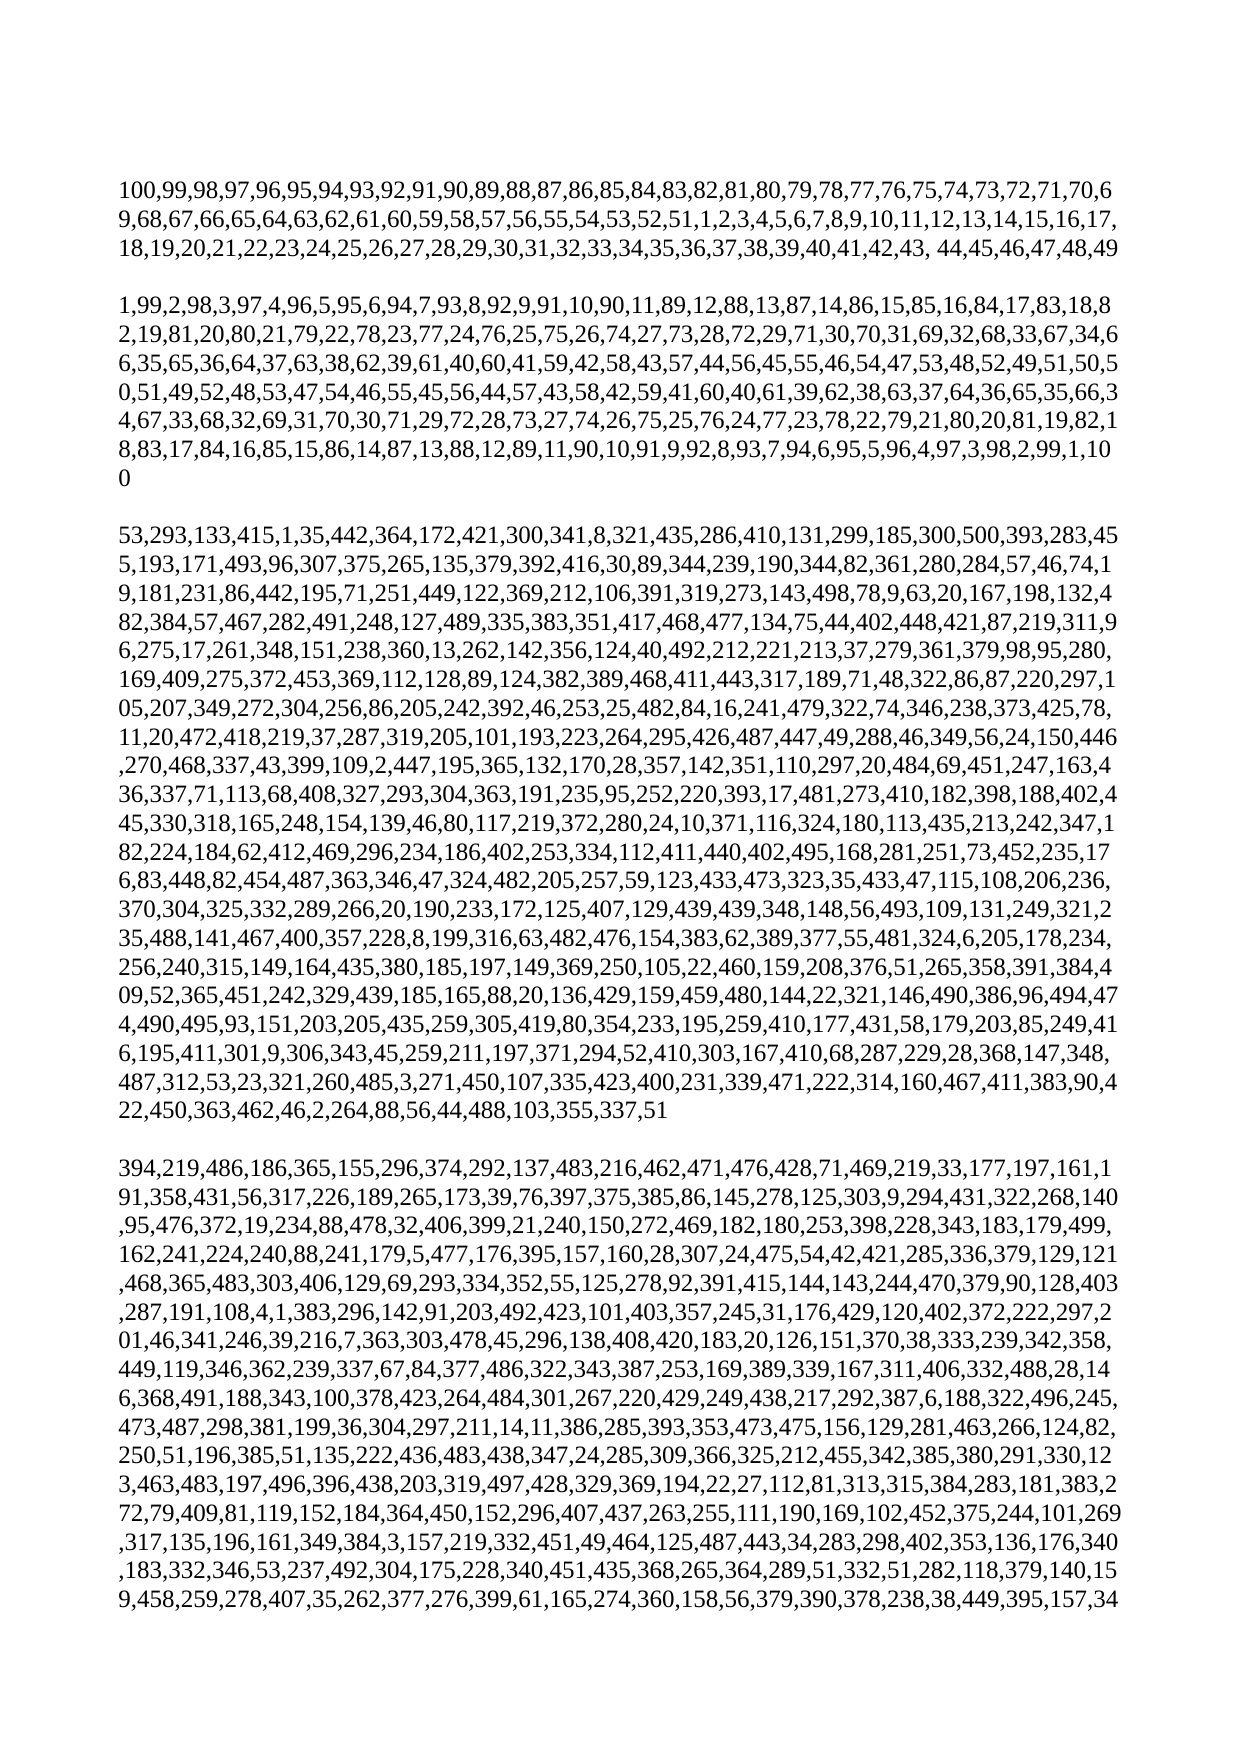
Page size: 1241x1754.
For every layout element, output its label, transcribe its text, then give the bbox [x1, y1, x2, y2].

text 53,293,133,415,1,35,442,364,172,421,300,341,8,321,435,286,410,131,299,185,300,500,393,283,455,193,171,493,96,307,375,265,135,379,392,416,30,89,344,239,190,344,82,361,280,284,57,46,74,19,181,231,86,442,195,71,251,449,122,369,212,106,391,319,273,143,498,78,9,63,20,167,198,132,482,384,57,467,282,491,248,127,489,335,383,351,417,468,477,134,75,44,402,448,421,87,219,311,96,275,17,261,348,151,238,360,13,262,142,356,124,40,492,212,221,213,37,279,361,379,98,95,280,169,409,275,372,453,369,112,128,89,124,382,389,468,411,443,317,189,71,48,322,86,87,220,297,105,207,349,272,304,256,86,205,242,392,46,253,25,482,84,16,241,479,322,74,346,238,373,425,78,11,20,472,418,219,37,287,319,205,101,193,223,264,295,426,487,447,49,288,46,349,56,24,150,446,270,468,337,43,399,109,2,447,195,365,132,170,28,357,142,351,110,297,20,484,69,451,247,163,436,337,71,113,68,408,327,293,304,363,191,235,95,252,220,393,17,481,273,410,182,398,188,402,445,330,318,165,248,154,139,46,80,117,219,372,280,24,10,371,116,324,180,113,435,213,242,347,182,224,184,62,412,469,296,234,186,402,253,334,112,411,440,402,495,168,281,251,73,452,235,176,83,448,82,454,487,363,346,47,324,482,205,257,59,123,433,473,323,35,433,47,115,108,206,236,370,304,325,332,289,266,20,190,233,172,125,407,129,439,439,348,148,56,493,109,131,249,321,235,488,141,467,400,357,228,8,199,316,63,482,476,154,383,62,389,377,55,481,324,6,205,178,234,256,240,315,149,164,435,380,185,197,149,369,250,105,22,460,159,208,376,51,265,358,391,384,409,52,365,451,242,329,439,185,165,88,20,136,429,159,459,480,144,22,321,146,490,386,96,494,474,490,495,93,151,203,205,435,259,305,419,80,354,233,195,259,410,177,431,58,179,203,85,249,416,195,411,301,9,306,343,45,259,211,197,371,294,52,410,303,167,410,68,287,229,28,368,147,348,487,312,53,23,321,260,485,3,271,450,107,335,423,400,231,339,471,222,314,160,467,411,383,90,422,450,363,462,46,2,264,88,56,44,488,103,355,337,51 [118, 521, 1122, 1124]
text 394,219,486,186,365,155,296,374,292,137,483,216,462,471,476,428,71,469,219,33,177,197,161,191,358,431,56,317,226,189,265,173,39,76,397,375,385,86,145,278,125,303,9,294,431,322,268,140,95,476,372,19,234,88,478,32,406,399,21,240,150,272,469,182,180,253,398,228,343,183,179,499,162,241,224,240,88,241,179,5,477,176,395,157,160,28,307,24,475,54,42,421,285,336,379,129,121,468,365,483,303,406,129,69,293,334,352,55,125,278,92,391,415,144,143,244,470,379,90,128,403,287,191,108,4,1,383,296,142,91,203,492,423,101,403,357,245,31,176,429,120,402,372,222,297,201,46,341,246,39,216,7,363,303,478,45,296,138,408,420,183,20,126,151,370,38,333,239,342,358,449,119,346,362,239,337,67,84,377,486,322,343,387,253,169,389,339,167,311,406,332,488,28,146,368,491,188,343,100,378,423,264,484,301,267,220,429,249,438,217,292,387,6,188,322,496,245,473,487,298,381,199,36,304,297,211,14,11,386,285,393,353,473,475,156,129,281,463,266,124,82,250,51,196,385,51,135,222,436,483,438,347,24,285,309,366,325,212,455,342,385,380,291,330,123,463,483,197,496,396,438,203,319,497,428,329,369,194,22,27,112,81,313,315,384,283,181,383,272,79,409,81,119,152,184,364,450,152,296,407,437,263,255,111,190,169,102,452,375,244,101,269,317,135,196,161,349,384,3,157,219,332,451,49,464,125,487,443,34,283,298,402,353,136,176,340,183,332,346,53,237,492,304,175,228,340,451,435,368,265,364,289,51,332,51,282,118,379,140,159,458,259,278,407,35,262,377,276,399,61,165,274,360,158,56,379,390,378,238,38,449,395,157,34 [118, 1153, 1122, 1613]
text 1,99,2,98,3,97,4,96,5,95,6,94,7,93,8,92,9,91,10,90,11,89,12,88,13,87,14,86,15,85,16,84,17,83,18,82,19,81,20,80,21,79,22,78,23,77,24,76,25,75,26,74,27,73,28,72,29,71,30,70,31,69,32,68,33,67,34,66,35,65,36,64,37,63,38,62,39,61,40,60,41,59,42,58,43,57,44,56,45,55,46,54,47,53,48,52,49,51,50,50,51,49,52,48,53,47,54,46,55,45,56,44,57,43,58,42,59,41,60,40,61,39,62,38,63,37,64,36,65,35,66,34,67,33,68,32,69,31,70,30,71,29,72,28,73,27,74,26,75,25,76,24,77,23,78,22,79,21,80,20,81,19,82,18,83,17,84,16,85,15,86,14,87,13,88,12,89,11,90,10,91,9,92,8,93,7,94,6,95,5,96,4,97,3,98,2,99,1,100 [118, 291, 1122, 492]
text 100,99,98,97,96,95,94,93,92,91,90,89,88,87,86,85,84,83,82,81,80,79,78,77,76,75,74,73,72,71,70,69,68,67,66,65,64,63,62,61,60,59,58,57,56,55,54,53,52,51,1,2,3,4,5,6,7,8,9,10,11,12,13,14,15,16,17,18,19,20,21,22,23,24,25,26,27,28,29,30,31,32,33,34,35,36,37,38,39,40,41,42,43, 44,45,46,47,48,49 [118, 176, 1122, 262]
